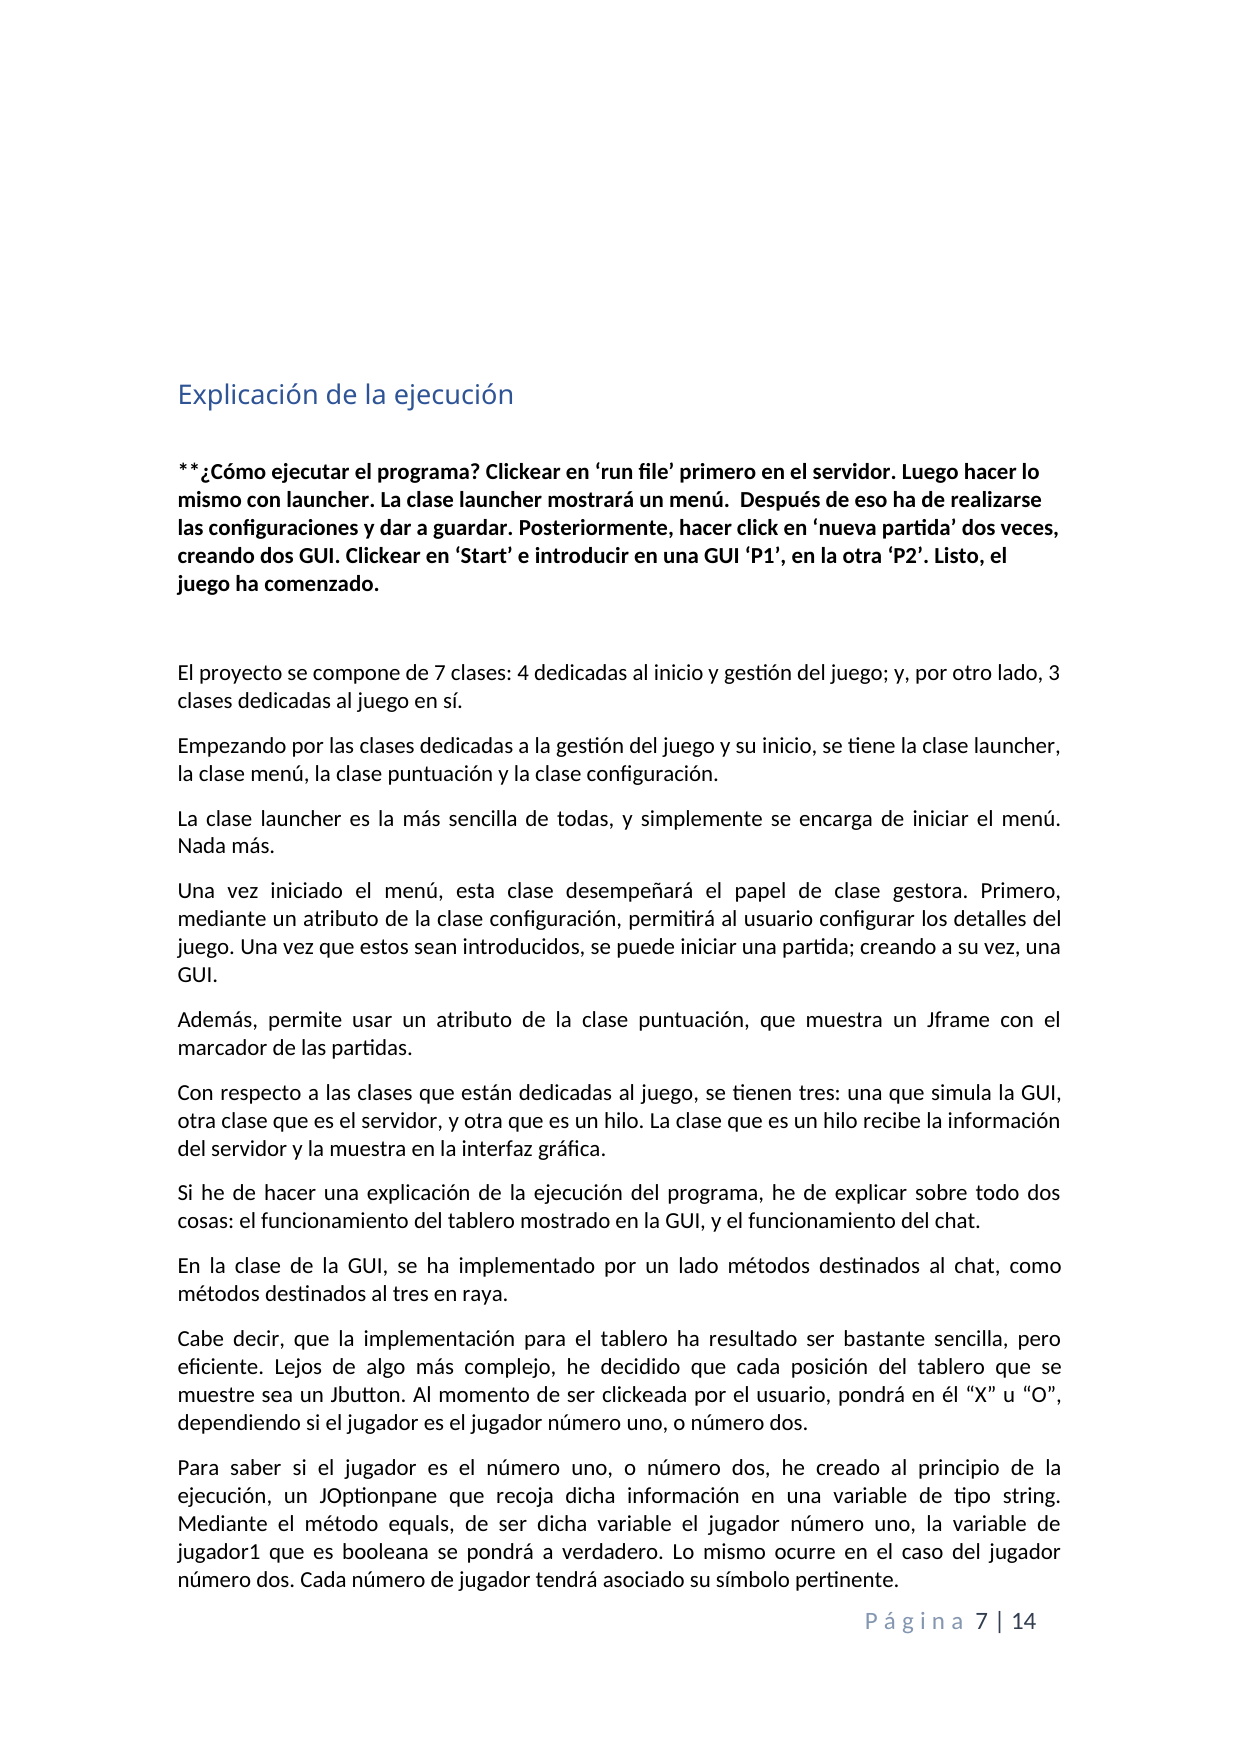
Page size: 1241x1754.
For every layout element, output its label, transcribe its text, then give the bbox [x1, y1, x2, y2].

text Con respecto a las clases que están dedicadas al juego, se tienen tres: una que simula la GUI, otra clase que es el servidor, y otra que es un hilo. La clase que es un hilo recibe la información del servidor y la muestra en la interfaz gráfica. [177, 1078, 1063, 1162]
text Empezando por las clases dedicadas a la gestión del juego y su inicio, se tiene la clase launcher, la clase menú, la clase puntuación y la clase configuración. [177, 731, 1063, 787]
text Si he de hacer una explicación de la ejecución del programa, he de explicar sobre todo dos cosas: el funcionamiento del tablero mostrado en la GUI, y el funcionamiento del chat. [177, 1178, 1063, 1234]
text Una vez iniciado el menú, esta clase desempeñará el papel de clase gestora. Primero, mediante un atributo de la clase configuración, permitirá al usuario configurar los detalles del juego. Una vez que estos sean introducidos, se puede iniciar una partida; creando a su vez, una GUI. [177, 876, 1063, 988]
subtitle Explicación de la ejecución [177, 375, 1063, 412]
text **¿Cómo ejecutar el programa? Clickear en ‘run file’ primero en el servidor. Luego hacer lo mismo con launcher. La clase launcher mostrará un menú. Después de eso ha de realizarse las configuraciones y dar a guardar. Posteriormente, hacer click en ‘nueva partida’ dos veces, creando dos GUI. Clickear en ‘Start’ e introducir en una GUI ‘P1’, en la otra ‘P2’. Listo, el juego ha comenzado. [177, 457, 1063, 597]
text Además, permite usar un atributo de la clase puntuación, que muestra un Jframe con el marcador de las partidas. [177, 1005, 1063, 1061]
text El proyecto se compone de 7 clases: 4 dedicadas al inicio y gestión del juego; y, por otro lado, 3 clases dedicadas al juego en sí. [177, 658, 1063, 714]
text La clase launcher es la más sencilla de todas, y simplemente se encarga de iniciar el menú. Nada más. [177, 804, 1063, 860]
text En la clase de la GUI, se ha implementado por un lado métodos destinados al chat, como métodos destinados al tres en raya. [177, 1251, 1063, 1307]
text Para saber si el jugador es el número uno, o número dos, he creado al principio de la ejecución, un JOptionpane que recoja dicha información en una variable de tipo string. Mediante el método equals, de ser dicha variable el jugador número uno, la variable de jugador1 que es booleana se pondrá a verdadero. Lo mismo ocurre en el caso del jugador número dos. Cada número de jugador tendrá asociado su símbolo pertinente. [177, 1453, 1063, 1593]
text Cabe decir, que la implementación para el tablero ha resultado ser bastante sencilla, pero eficiente. Lejos de algo más complejo, he decidido que cada posición del tablero que se muestre sea un Jbutton. Al momento de ser clickeada por el usuario, pondrá en él “X” u “O”, dependiendo si el jugador es el jugador número uno, o número dos. [177, 1324, 1063, 1436]
